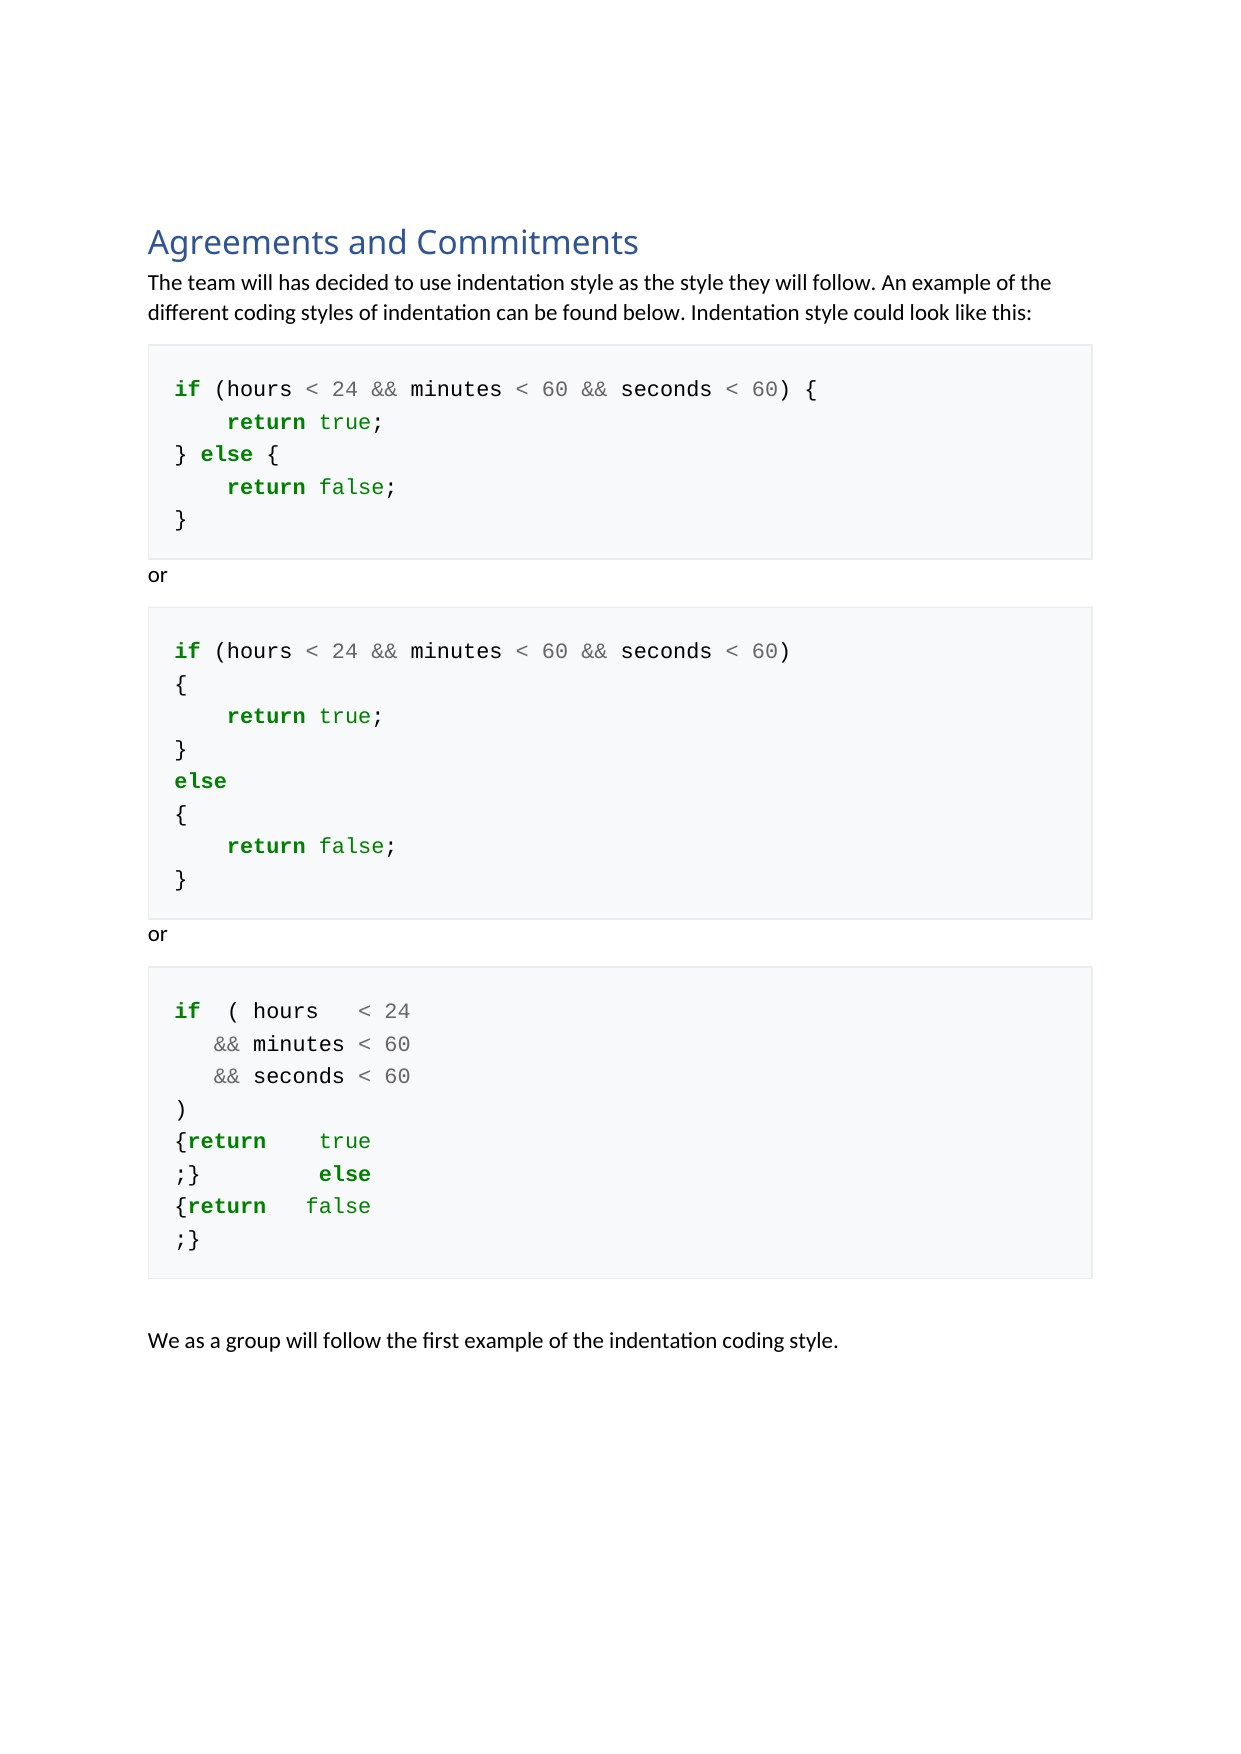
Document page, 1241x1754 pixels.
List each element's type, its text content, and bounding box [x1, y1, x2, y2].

text or [148, 920, 1093, 947]
text } else { [149, 409, 1091, 442]
text return true; [149, 377, 1091, 409]
text {return false [149, 1161, 1091, 1193]
text {return true [149, 1096, 1091, 1128]
subtitle Agreements and Commitments [148, 219, 1093, 264]
text if ( hours < 24 [149, 968, 1091, 998]
text { [149, 769, 1091, 801]
text We as a group will follow the first example of the indentation coding style. [148, 1326, 1093, 1354]
text } [149, 704, 1091, 736]
text return false; [149, 801, 1091, 834]
text if (hours < 24 && minutes < 60 && seconds < 60) [149, 608, 1091, 639]
text } [149, 834, 1091, 918]
text } [149, 474, 1091, 558]
text ;} else [149, 1128, 1091, 1161]
text return false; [149, 442, 1091, 474]
text ) [149, 1063, 1091, 1096]
text or [148, 560, 1093, 588]
text if (hours < 24 && minutes < 60 && seconds < 60) { [149, 346, 1091, 377]
text return true; [149, 671, 1091, 704]
text else [149, 736, 1091, 769]
text ;} [149, 1193, 1091, 1278]
text && minutes < 60 [149, 998, 1091, 1031]
text { [149, 639, 1091, 671]
text The team will has decided to use indentation style as the style they will follow. An example of the different coding styles of indentation can be found below. Indentation style could look like this: [148, 268, 1093, 326]
text && seconds < 60 [149, 1031, 1091, 1063]
